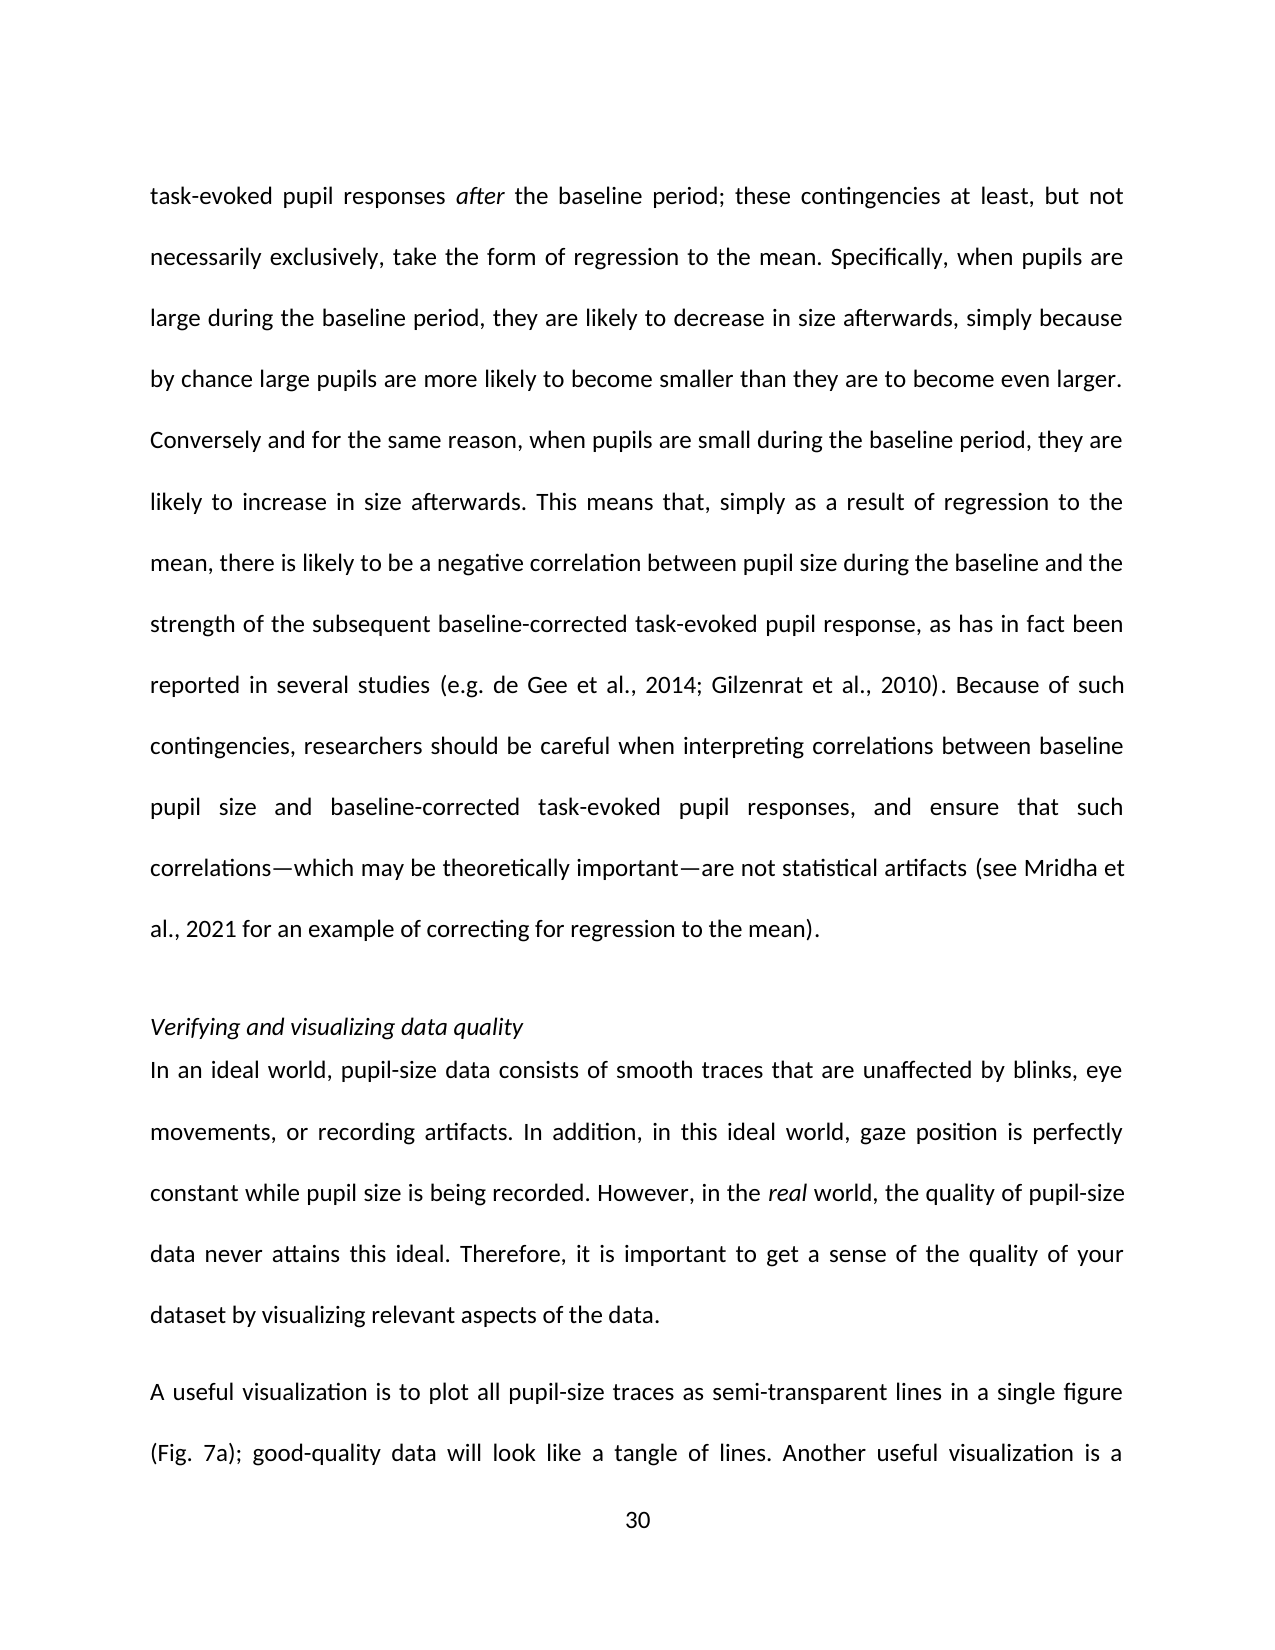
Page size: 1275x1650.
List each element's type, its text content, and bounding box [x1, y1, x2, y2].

text In an ideal world, pupil-size data consists of smooth traces that are unaffected by blinks, eye movements, or recording artifacts. In addition, in this ideal world, gaze position is perfectly constant while pupil size is being recorded. However, in the real world, the quality of pupil-size data never attains this ideal. Therefore, it is important to get a sense of the quality of your dataset by visualizing relevant aspects of the data. [150, 1054, 1125, 1329]
text task-evoked pupil responses after the baseline period; these contingencies at least, but not necessarily exclusively, take the form of regression to the mean. Specifically, when pupils are large during the baseline period, they are likely to decrease in size afterwards, simply because by chance large pupils are more likely to become smaller than they are to become even larger. Conversely and for the same reason, when pupils are small during the baseline period, they are likely to increase in size afterwards. This means that, simply as a result of regression to the mean, there is likely to be a negative correlation between pupil size during the baseline and the strength of the subsequent baseline-corrected task-evoked pupil response, as has in fact been reported in several studies (e.g. de Gee et al., 2014; Gilzenrat et al., 2010). Because of such contingencies, researchers should be careful when interpreting correlations between baseline pupil size and baseline-corrected task-evoked pupil responses, and ensure that such correlations—which may be theoretically important—are not statistical artifacts (see Mridha et al., 2021 for an example of correcting for regression to the mean). [150, 181, 1125, 943]
text A useful visualization is to plot all pupil-size traces as semi-transparent lines in a single figure (Fig. 7a); good-quality data will look like a tangle of lines. Another useful visualization is a [150, 1376, 1125, 1468]
subtitle Verifying and visualizing data quality [150, 1012, 1125, 1042]
